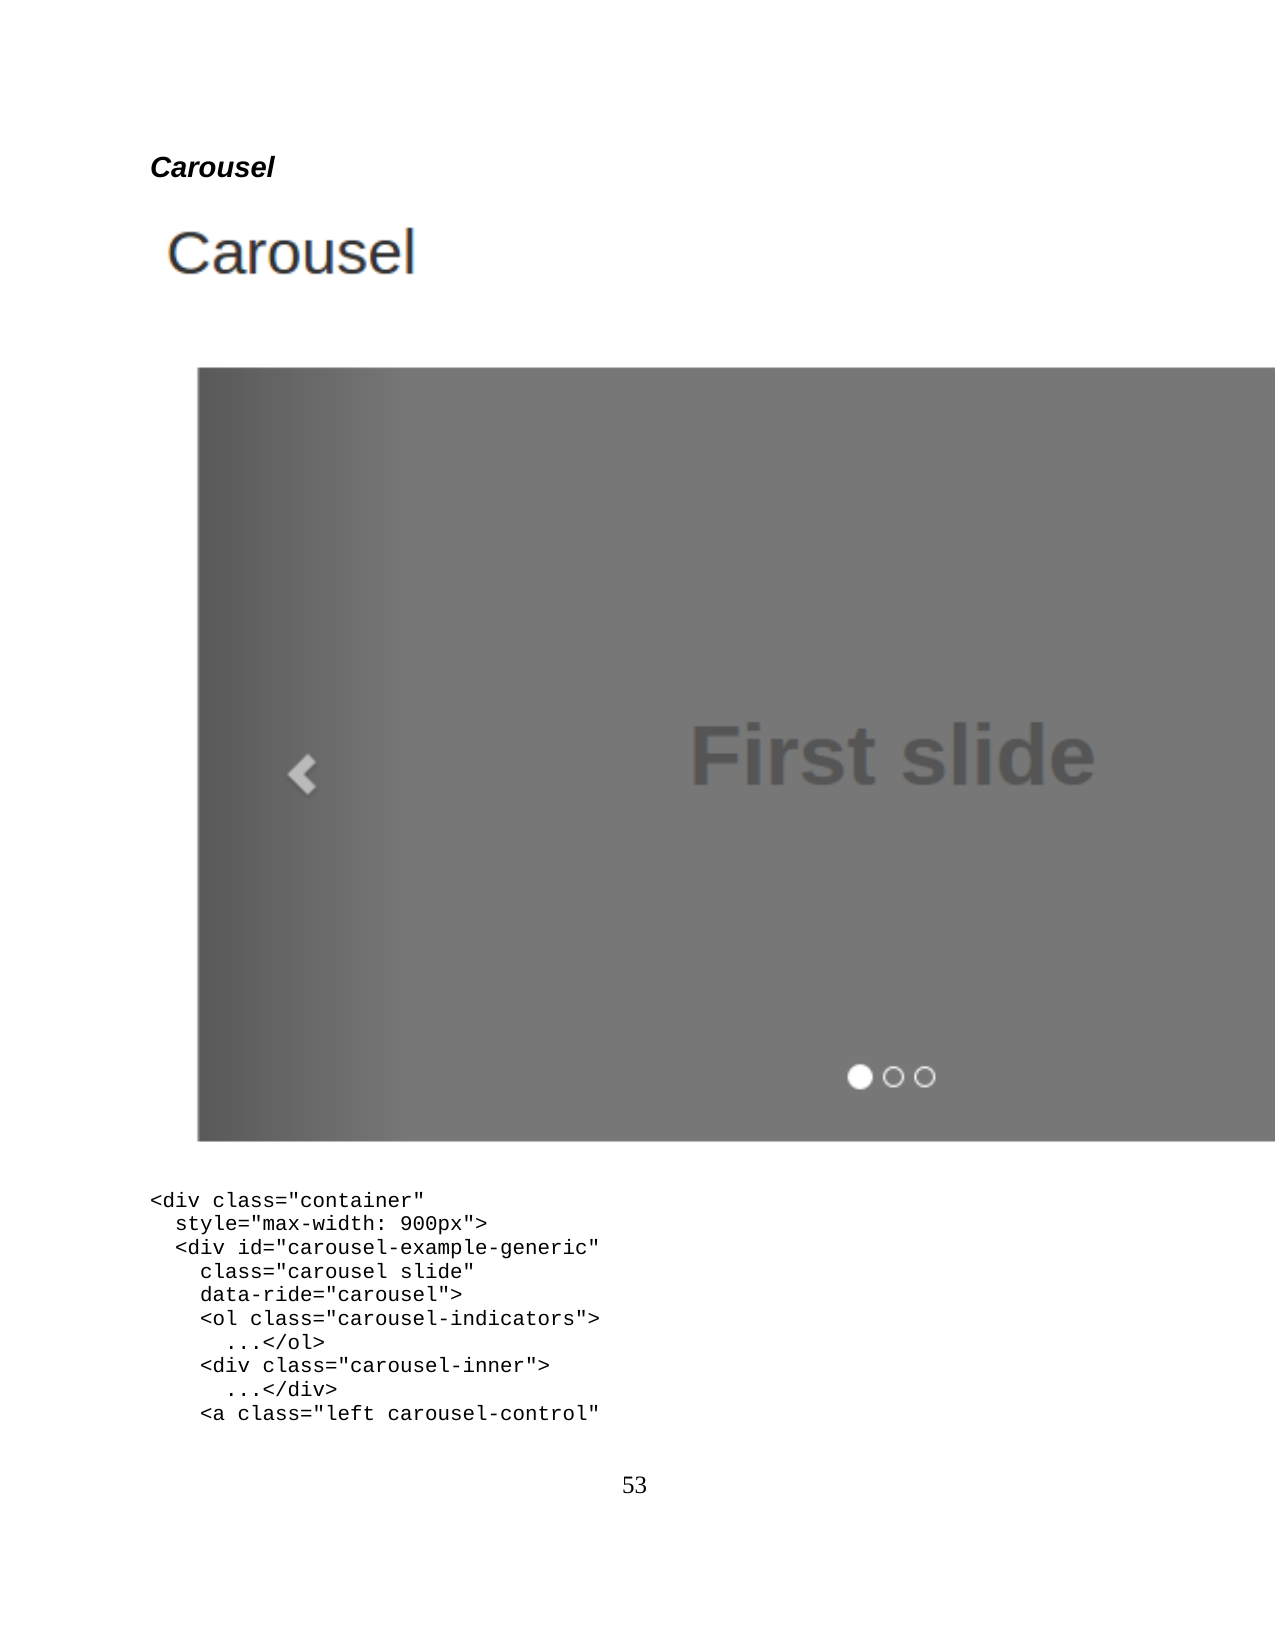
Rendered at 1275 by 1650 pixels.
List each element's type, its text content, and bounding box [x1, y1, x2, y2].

text data-ride="carousel"> [150, 1284, 1125, 1308]
text style="max-width: 900px"> [150, 1213, 1125, 1237]
text ...</div> [150, 1379, 1125, 1403]
text <div class="container" [150, 1190, 1125, 1213]
text <ol class="carousel-indicators"> [150, 1308, 1125, 1332]
text class="carousel slide" [150, 1261, 1125, 1284]
picture [150, 196, 1275, 1190]
text ...</ol> [150, 1332, 1125, 1355]
subtitle Carousel [150, 150, 1125, 183]
text <a class="left carousel-control" [150, 1403, 1125, 1426]
text <div class="carousel-inner"> [150, 1355, 1125, 1379]
text <div id="carousel-example-generic" [150, 1237, 1125, 1261]
